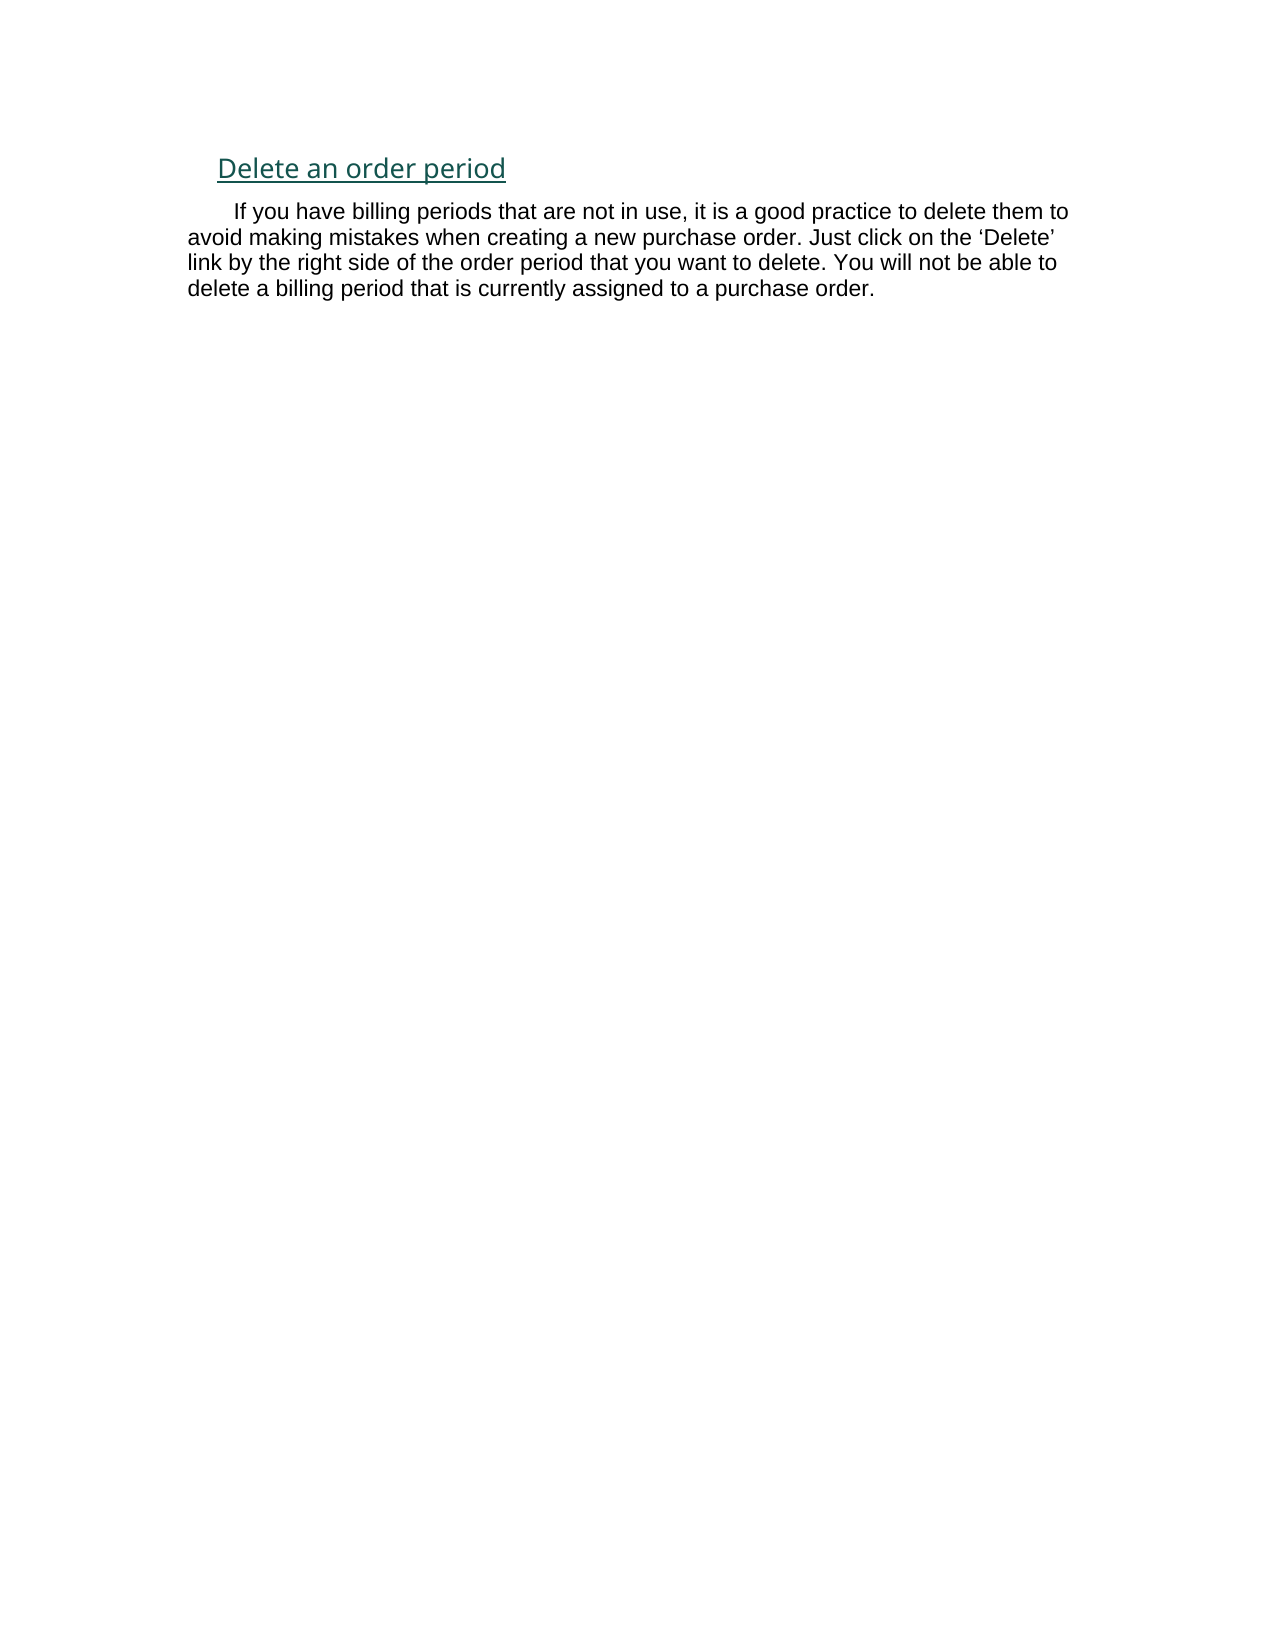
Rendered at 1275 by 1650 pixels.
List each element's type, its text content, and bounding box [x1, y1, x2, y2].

text If you have billing periods that are not in use, it is a good practice to delete them to avoid making mistakes when creating a new purchase order. Just click on the ‘Delete’ link by the right side of the order period that you want to delete. You will not be able to delete a billing period that is currently assigned to a purchase order. [187, 199, 1087, 301]
subtitle Delete an order period [217, 150, 1087, 187]
